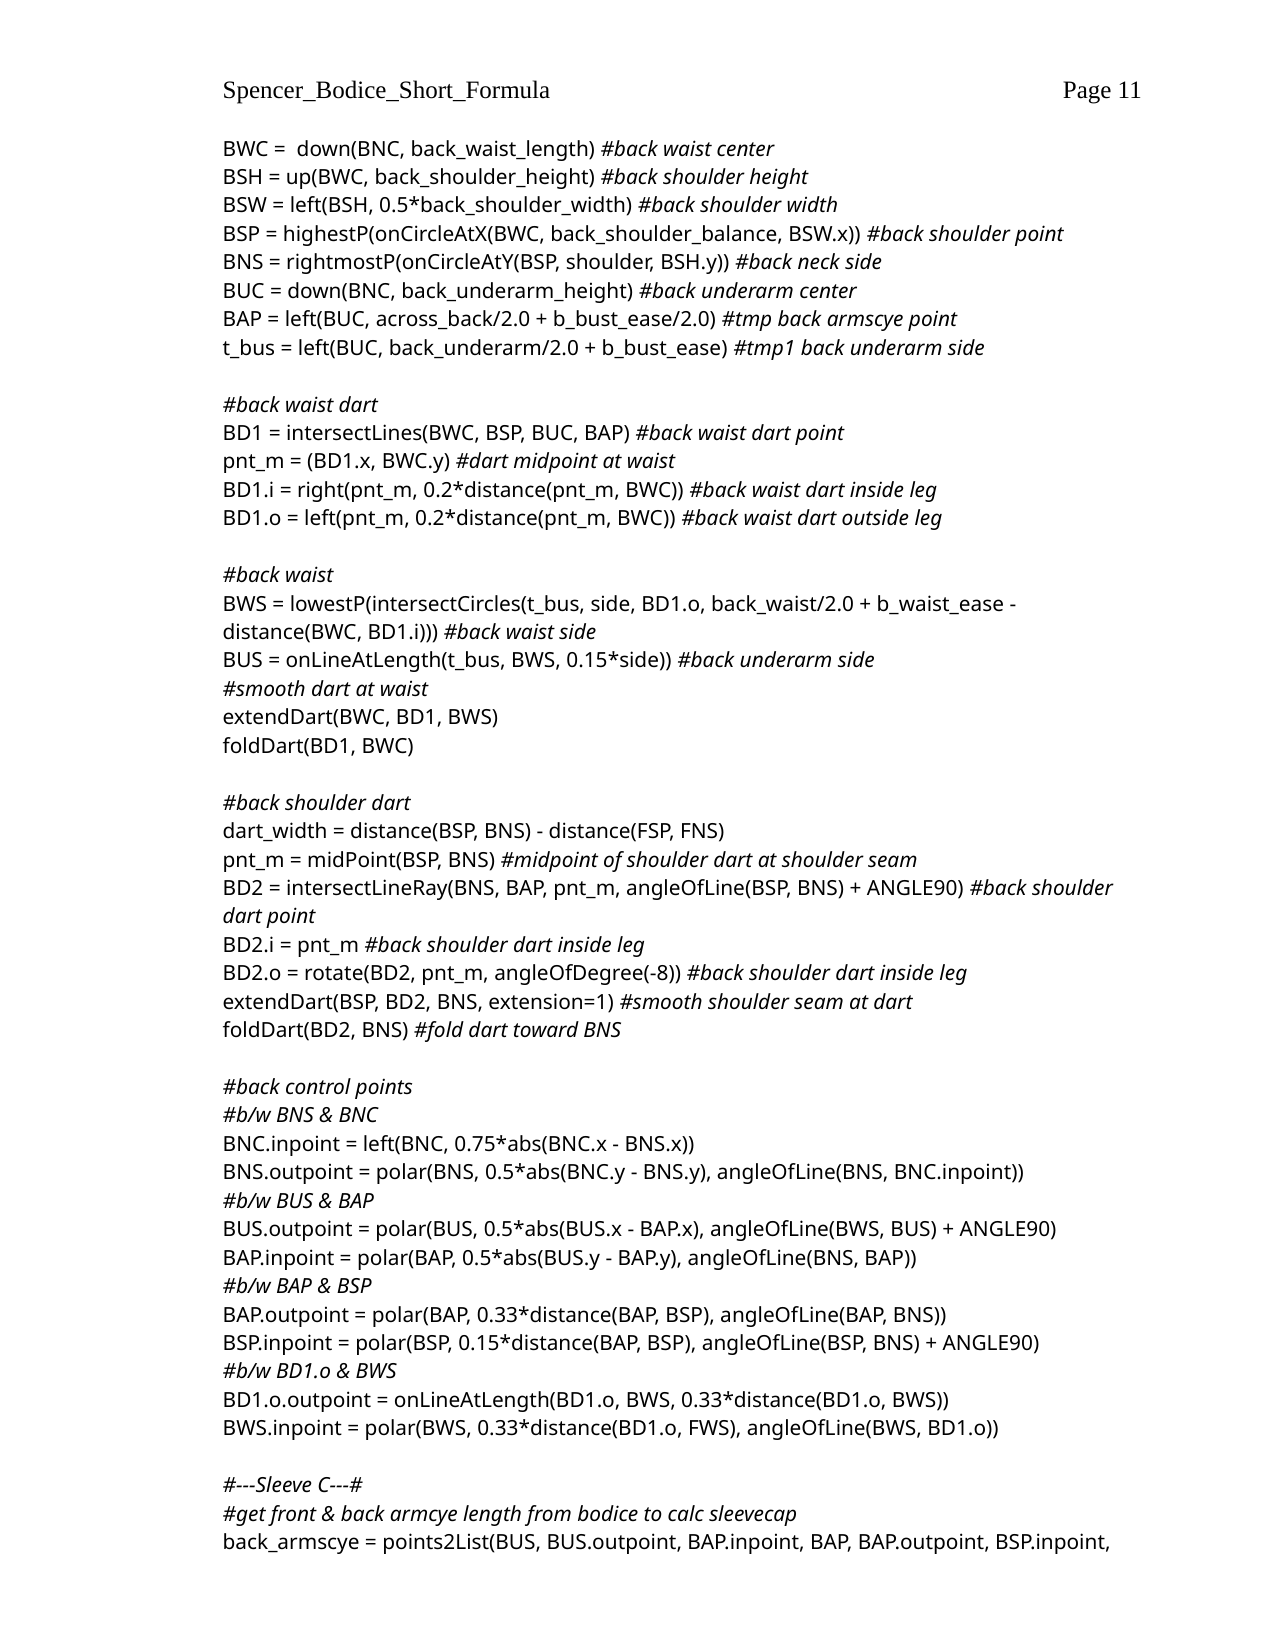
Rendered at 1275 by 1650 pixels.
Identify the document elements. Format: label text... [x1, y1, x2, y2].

text BAP = left(BUC, across_back/2.0 + b_bust_ease/2.0) #tmp back armscye point [222, 304, 1158, 333]
text t_bus = left(BUC, back_underarm/2.0 + b_bust_ease) #tmp1 back underarm side [222, 333, 1158, 361]
text BSW = left(BSH, 0.5*back_shoulder_width) #back shoulder width [222, 191, 1158, 219]
text #b/w BD1.o & BWS [222, 1357, 1158, 1385]
text BSH = up(BWC, back_shoulder_height) #back shoulder height [222, 162, 1158, 191]
text BUC = down(BNC, back_underarm_height) #back underarm center [222, 276, 1158, 304]
text #back waist [222, 560, 1158, 589]
text BD1.i = right(pnt_m, 0.2*distance(pnt_m, BWC)) #back waist dart inside leg [222, 475, 1158, 503]
text BWC = down(BNC, back_waist_length) #back waist center [222, 134, 1158, 162]
text BNS.outpoint = polar(BNS, 0.5*abs(BNC.y - BNS.y), angleOfLine(BNS, BNC.inpoint)) [222, 1157, 1158, 1186]
text #---Sleeve C---# [222, 1470, 1158, 1499]
text #back shoulder dart [222, 788, 1158, 816]
text BD1.o = left(pnt_m, 0.2*distance(pnt_m, BWC)) #back waist dart outside leg [222, 503, 1158, 532]
text BD2 = intersectLineRay(BNS, BAP, pnt_m, angleOfLine(BSP, BNS) + ANGLE90) #back shoulder dart point [222, 873, 1158, 930]
text BNS = rightmostP(onCircleAtY(BSP, shoulder, BSH.y)) #back neck side [222, 247, 1158, 276]
text BSP.inpoint = polar(BSP, 0.15*distance(BAP, BSP), angleOfLine(BSP, BNS) + ANGLE90) [222, 1328, 1158, 1357]
text BD2.o = rotate(BD2, pnt_m, angleOfDegree(-8)) #back shoulder dart inside leg [222, 958, 1158, 987]
text BSP = highestP(onCircleAtX(BWC, back_shoulder_balance, BSW.x)) #back shoulder point [222, 219, 1158, 247]
text #b/w BUS & BAP [222, 1186, 1158, 1214]
text BD2.i = pnt_m #back shoulder dart inside leg [222, 930, 1158, 958]
text #back waist dart [222, 390, 1158, 418]
text foldDart(BD2, BNS) #fold dart toward BNS [222, 1015, 1158, 1044]
text extendDart(BWC, BD1, BWS) [222, 702, 1158, 731]
text BD1 = intersectLines(BWC, BSP, BUC, BAP) #back waist dart point [222, 418, 1158, 447]
text dart_width = distance(BSP, BNS) - distance(FSP, FNS) [222, 816, 1158, 845]
text #smooth dart at waist [222, 674, 1158, 702]
text extendDart(BSP, BD2, BNS, extension=1) #smooth shoulder seam at dart [222, 987, 1158, 1015]
text BNC.inpoint = left(BNC, 0.75*abs(BNC.x - BNS.x)) [222, 1129, 1158, 1157]
text pnt_m = (BD1.x, BWC.y) #dart midpoint at waist [222, 447, 1158, 475]
text BUS = onLineAtLength(t_bus, BWS, 0.15*side)) #back underarm side [222, 646, 1158, 674]
text #b/w BAP & BSP [222, 1271, 1158, 1300]
text BAP.inpoint = polar(BAP, 0.5*abs(BUS.y - BAP.y), angleOfLine(BNS, BAP)) [222, 1243, 1158, 1271]
text pnt_m = midPoint(BSP, BNS) #midpoint of shoulder dart at shoulder seam [222, 845, 1158, 873]
text #b/w BNS & BNC [222, 1101, 1158, 1129]
text BUS.outpoint = polar(BUS, 0.5*abs(BUS.x - BAP.x), angleOfLine(BWS, BUS) + ANGLE90) [222, 1214, 1158, 1243]
text BD1.o.outpoint = onLineAtLength(BD1.o, BWS, 0.33*distance(BD1.o, BWS)) [222, 1385, 1158, 1413]
text foldDart(BD1, BWC) [222, 731, 1158, 759]
text BAP.outpoint = polar(BAP, 0.33*distance(BAP, BSP), angleOfLine(BAP, BNS)) [222, 1300, 1158, 1328]
text BWS.inpoint = polar(BWS, 0.33*distance(BD1.o, FWS), angleOfLine(BWS, BD1.o)) [222, 1413, 1158, 1442]
text back_armscye = points2List(BUS, BUS.outpoint, BAP.inpoint, BAP, BAP.outpoint, BSP.inpoint, [222, 1527, 1158, 1556]
text #back control points [222, 1072, 1158, 1101]
text #get front & back armcye length from bodice to calc sleevecap [222, 1499, 1158, 1527]
text BWS = lowestP(intersectCircles(t_bus, side, BD1.o, back_waist/2.0 + b_waist_ease - distance(BWC, BD1.i))) #back waist side [222, 589, 1158, 646]
